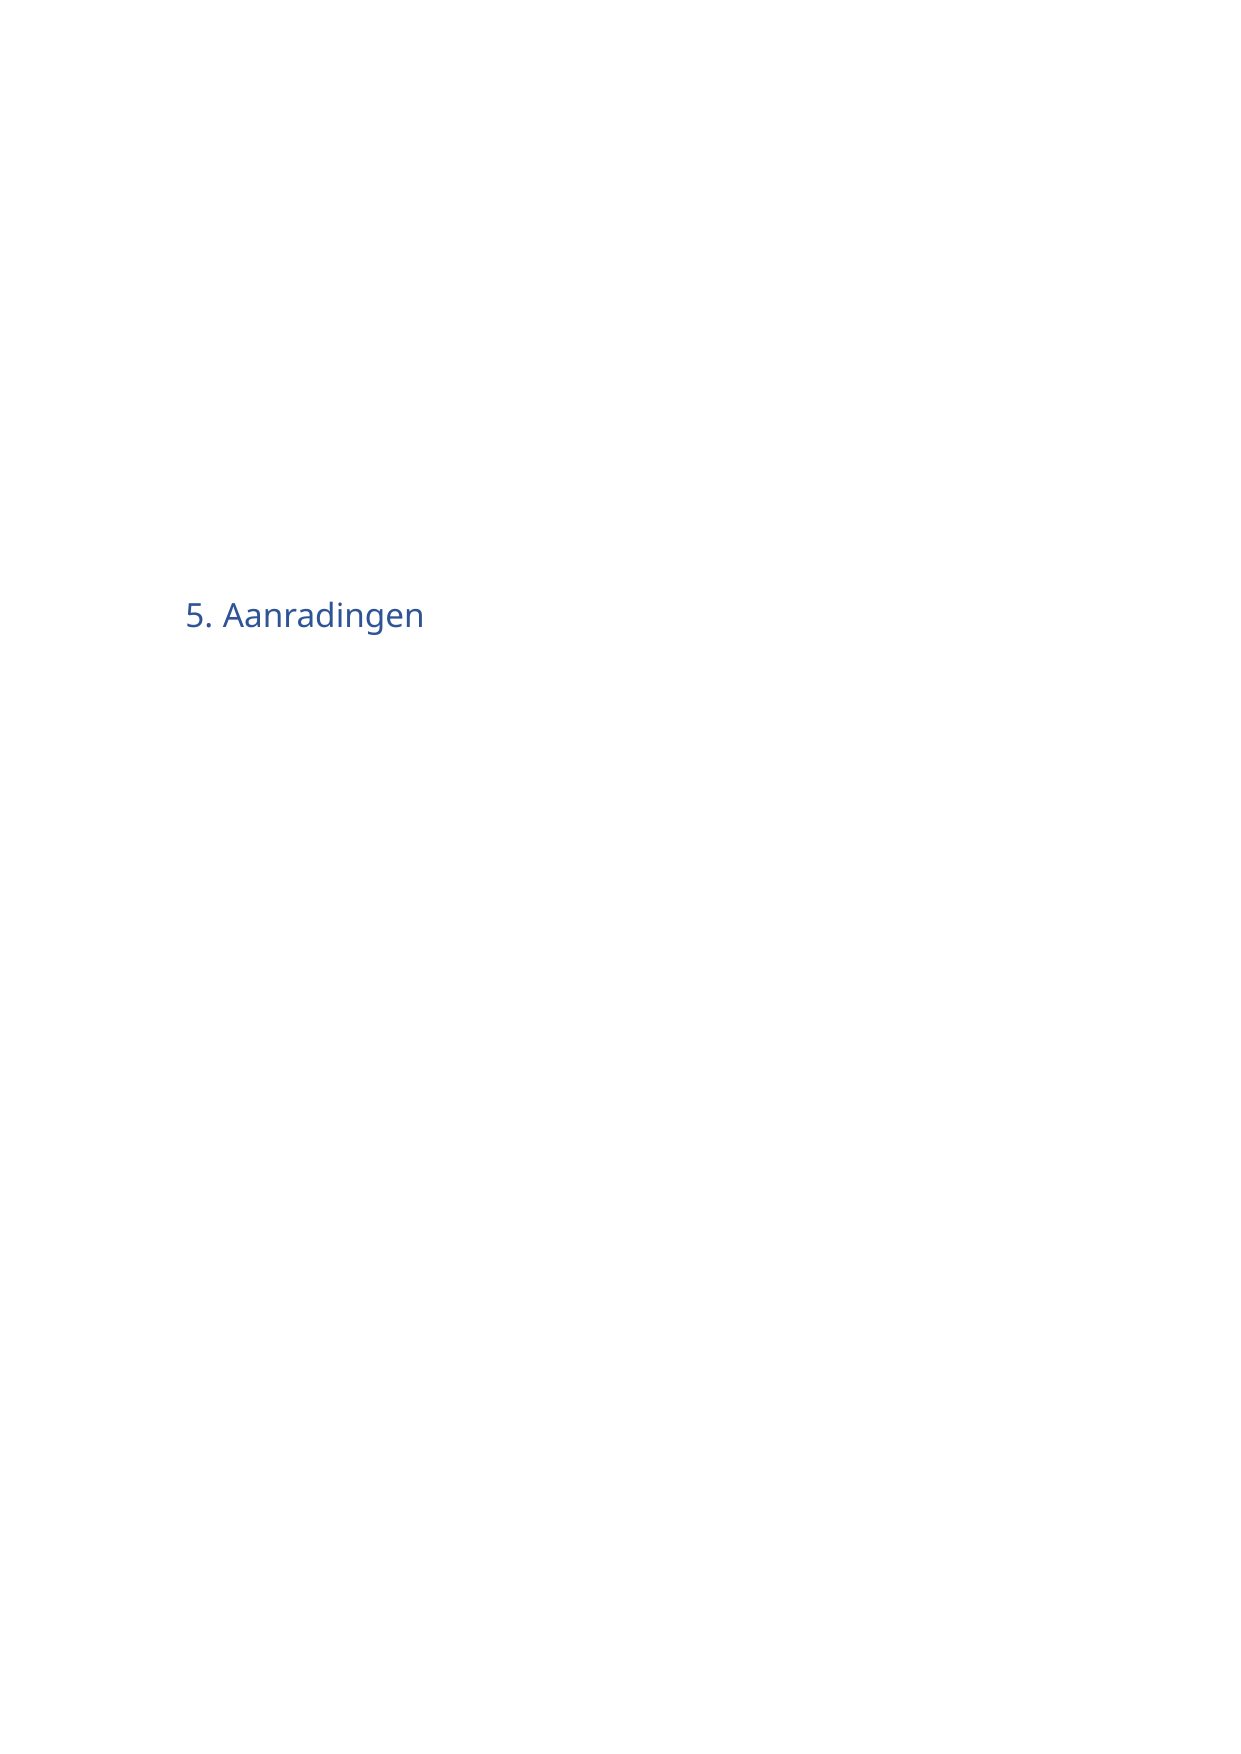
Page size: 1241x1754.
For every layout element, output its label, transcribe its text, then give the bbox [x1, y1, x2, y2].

subtitle Aanradingen [185, 592, 1093, 637]
